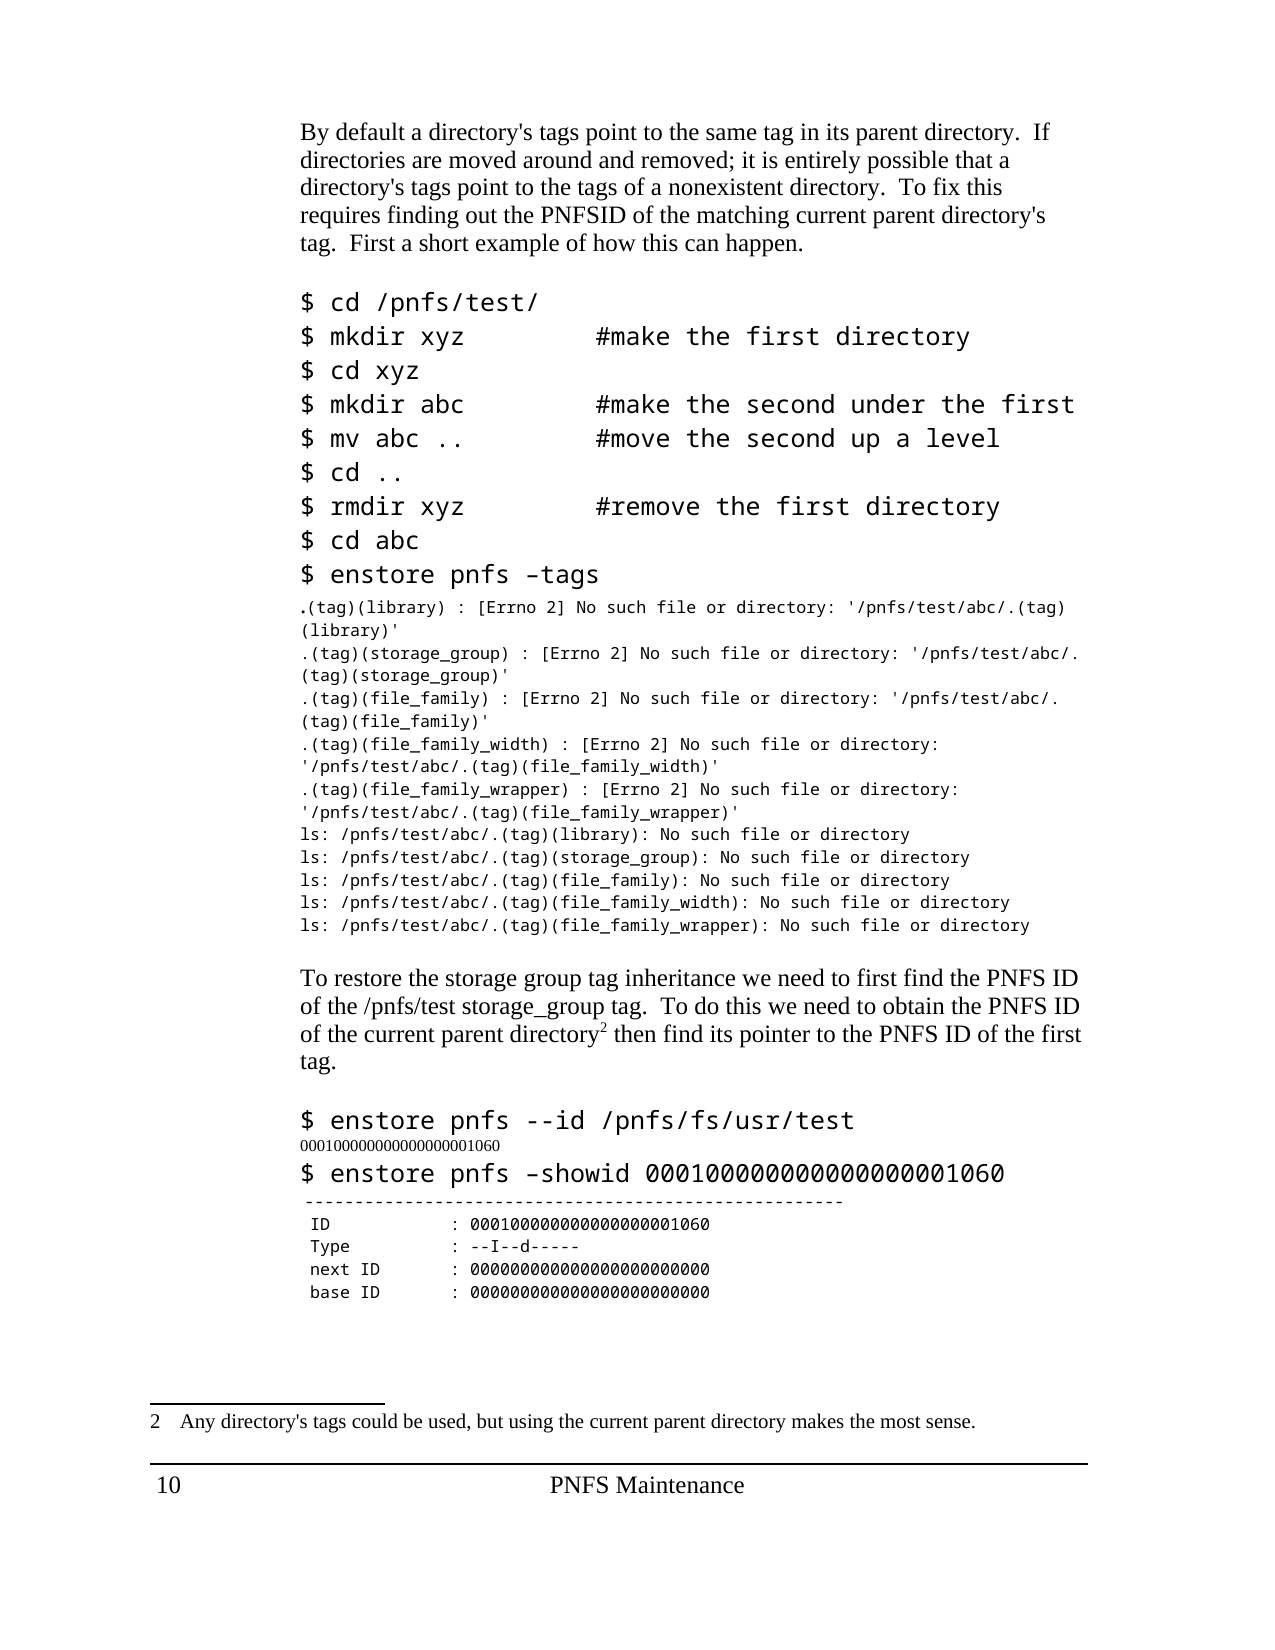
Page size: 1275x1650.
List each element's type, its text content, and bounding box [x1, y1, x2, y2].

text $ mkdir xyz #make the first directory [300, 318, 1087, 352]
text $ enstore pnfs –showid 000100000000000000001060 [300, 1155, 1087, 1189]
text $ cd .. [300, 455, 1087, 489]
text 000100000000000000001060 [300, 1137, 1087, 1155]
text .(tag)(file_family) : [Errno 2] No such file or directory: '/pnfs/test/abc/.(tag)(file_family)' [300, 687, 1087, 732]
text By default a directory's tags point to the same tag in its parent directory. If directories are moved around and removed; it is entirely possible that a directory's tags point to the tags of a nonexistent directory. To fix this requires finding out the PNFSID of the matching current parent directory's tag. First a short example of how this can happen. [300, 118, 1087, 257]
text $ enstore pnfs --id /pnfs/fs/usr/test [300, 1103, 1087, 1137]
text ID : 000100000000000000001060 [300, 1212, 1087, 1235]
text ls: /pnfs/test/abc/.(tag)(library): No such file or directory [300, 823, 1087, 846]
text $ cd /pnfs/test/ [300, 284, 1087, 318]
text .(tag)(file_family_width) : [Errno 2] No such file or directory: '/pnfs/test/abc/.(tag)(file_family_width)' [300, 732, 1087, 778]
text .(tag)(library) : [Errno 2] No such file or directory: '/pnfs/test/abc/.(tag)(library)' [300, 591, 1087, 641]
text $ cd xyz [300, 352, 1087, 387]
text $ cd abc [300, 523, 1087, 557]
text $ enstore pnfs –tags [300, 557, 1087, 591]
text $ mkdir abc #make the second under the first [300, 387, 1087, 421]
text To restore the storage group tag inheritance we need to first find the PNFS ID of the /pnfs/test storage_group tag. To do this we need to obtain the PNFS ID of the current parent directory then find its pointer to the PNFS ID of the first tag. [300, 964, 1087, 1075]
text $ mv abc .. #move the second up a level [300, 421, 1087, 455]
text Any directory's tags could be used, but using the current parent directory makes the most sense. [150, 1410, 1087, 1433]
text .(tag)(file_family_wrapper) : [Errno 2] No such file or directory: '/pnfs/test/abc/.(tag)(file_family_wrapper)' [300, 778, 1087, 823]
text ls: /pnfs/test/abc/.(tag)(file_family_width): No such file or directory [300, 891, 1087, 914]
text $ rmdir xyz #remove the first directory [300, 489, 1087, 523]
text ls: /pnfs/test/abc/.(tag)(file_family): No such file or directory [300, 868, 1087, 891]
text Type : --I--d----- [300, 1235, 1087, 1257]
text ls: /pnfs/test/abc/.(tag)(storage_group): No such file or directory [300, 846, 1087, 868]
text base ID : 000000000000000000000000 [300, 1280, 1087, 1303]
text next ID : 000000000000000000000000 [300, 1257, 1087, 1280]
text ------------------------------------------------------ [300, 1189, 1087, 1212]
text ls: /pnfs/test/abc/.(tag)(file_family_wrapper): No such file or directory [300, 914, 1087, 937]
text .(tag)(storage_group) : [Errno 2] No such file or directory: '/pnfs/test/abc/.(tag)(storage_group)' [300, 641, 1087, 687]
